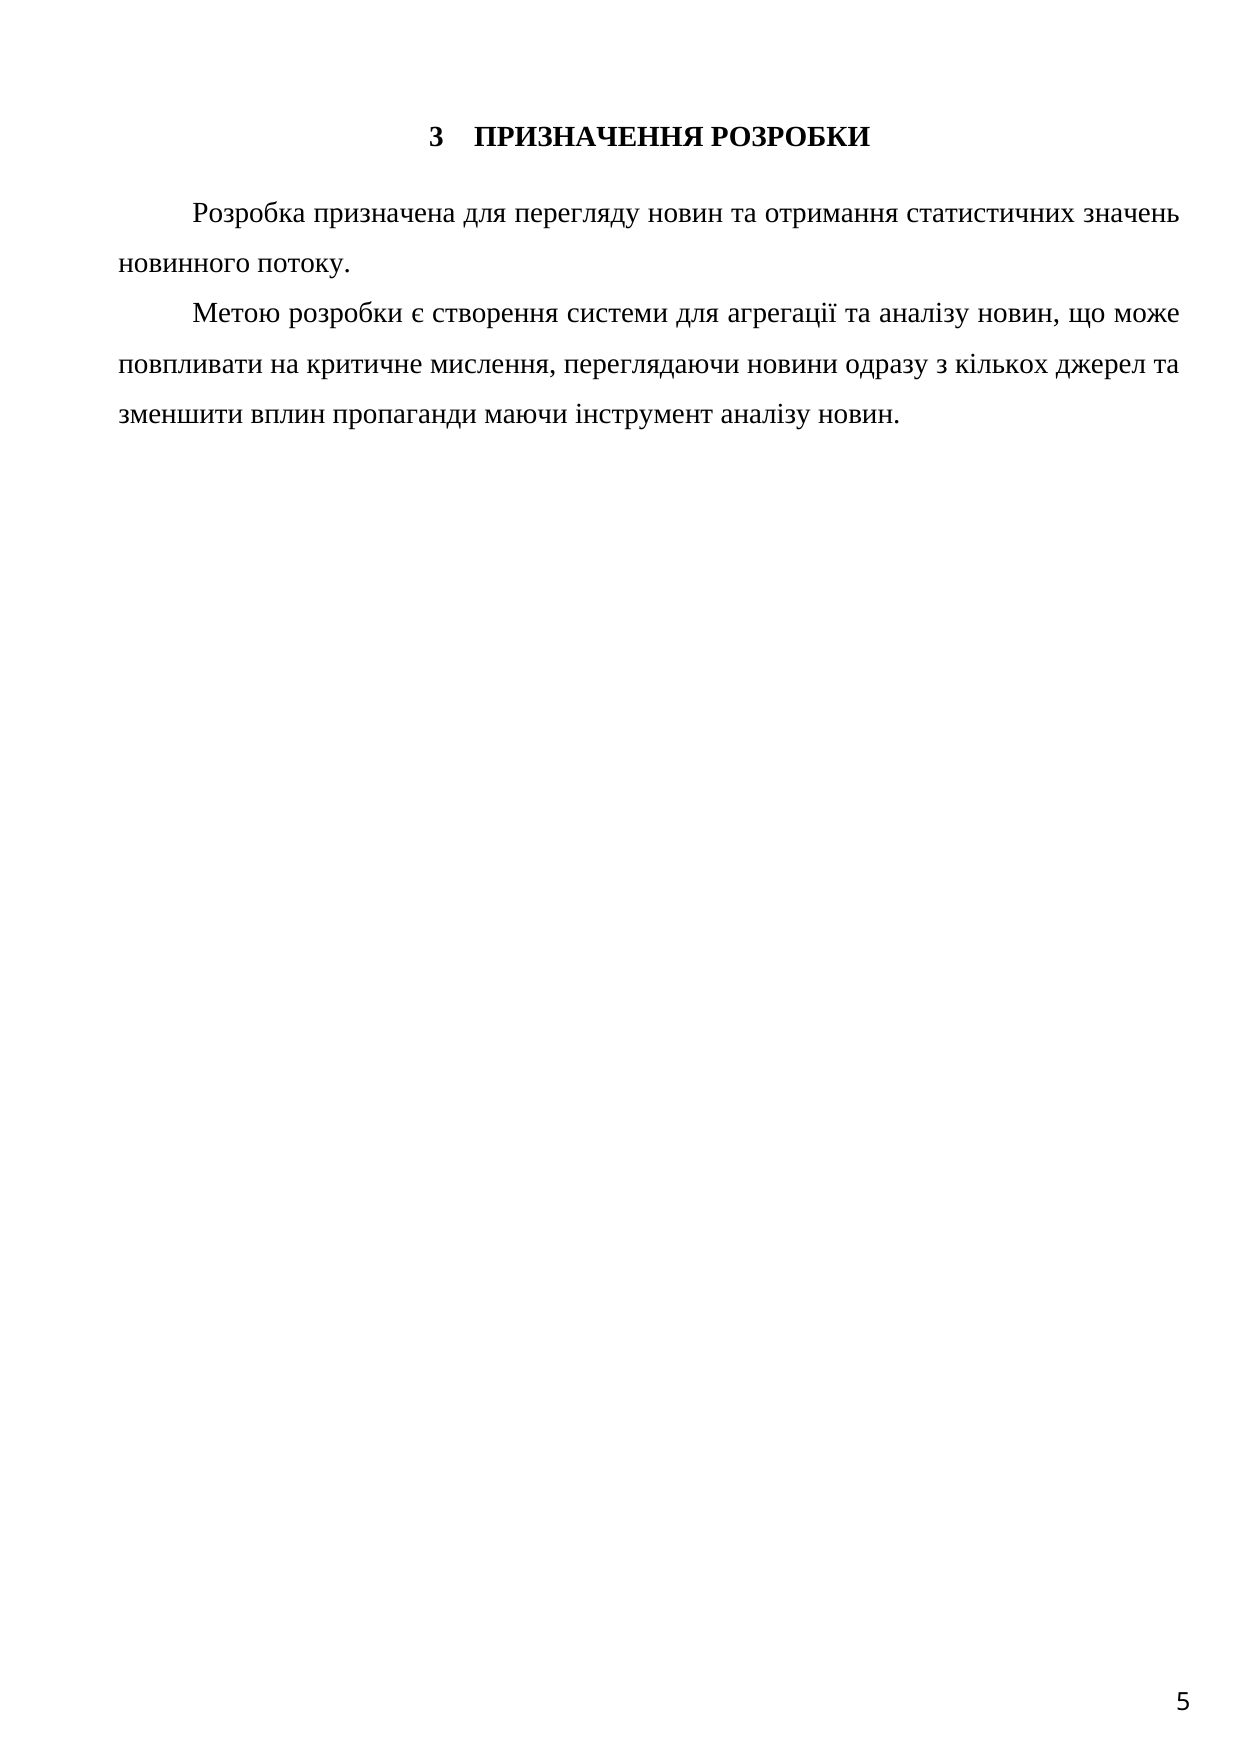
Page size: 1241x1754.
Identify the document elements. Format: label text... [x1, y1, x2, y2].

text Метою розробки є створення системи для агрегації та аналізу новин, що може повпливати на критичне мислення, переглядаючи новини одразу з кількох джерел та зменшити вплин пропаганди маючи інструмент аналізу новин. [118, 295, 1181, 429]
subtitle ПРИЗНАЧЕННЯ РОЗРОБКИ [118, 119, 1181, 153]
text Розробка призначена для перегляду новин та отримання статистичних значень новинного потоку. [118, 195, 1181, 279]
